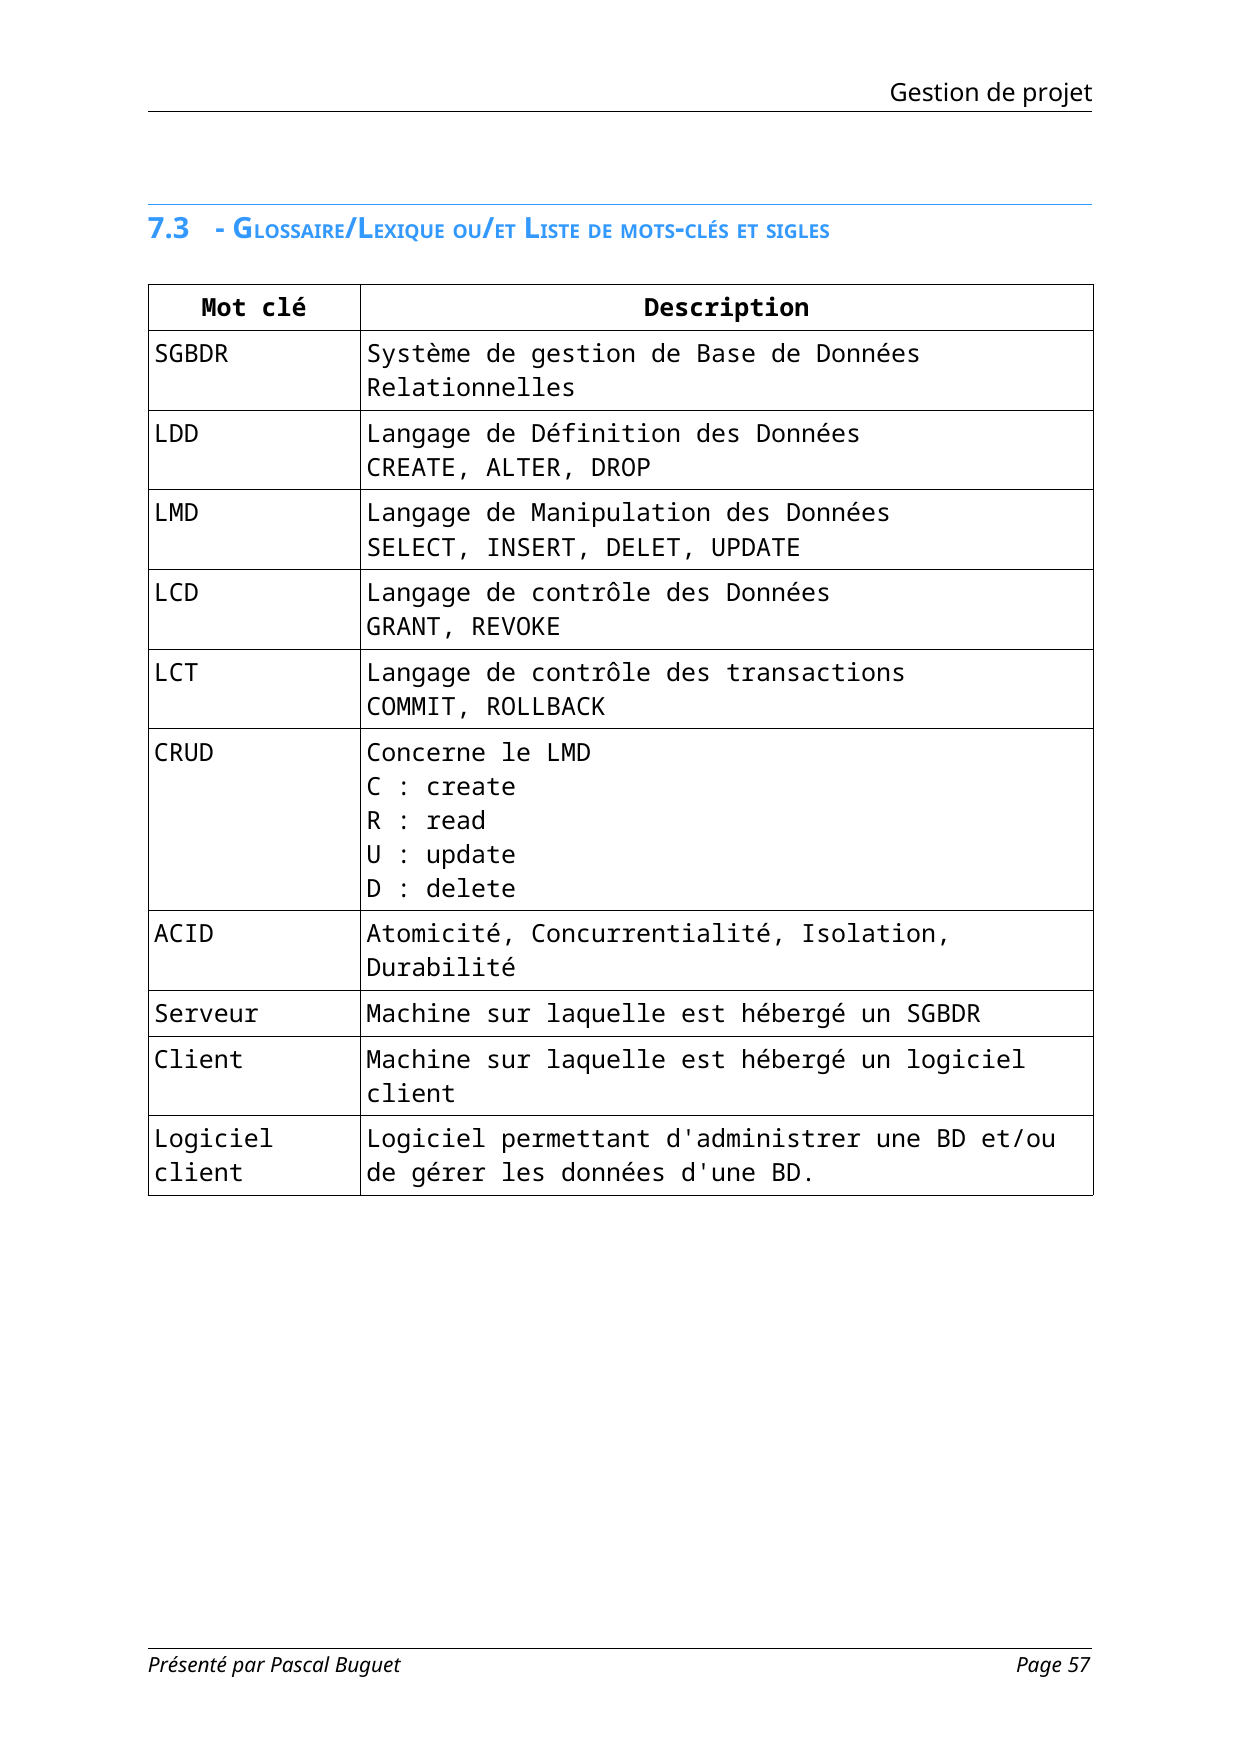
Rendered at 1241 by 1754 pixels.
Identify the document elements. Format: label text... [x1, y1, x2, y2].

table_cell Langage de Définition des Données CREATE, ALTER, DROP [361, 411, 1093, 489]
table_cell LCT [149, 650, 360, 728]
table_cell LDD [149, 411, 360, 489]
table_cell Langage de Manipulation des Données SELECT, INSERT, DELET, UPDATE [361, 490, 1093, 569]
table_cell Logiciel permettant d'administrer une BD et/ou de gérer les données d'une BD. [361, 1116, 1093, 1195]
table_cell Concerne le LMD C : create R : read U : update D : delete [361, 729, 1093, 910]
table_header Mot clé [149, 285, 360, 330]
table_cell SGBDR [149, 331, 360, 409]
subtitle - Glossaire/Lexique ou/et Liste de mots-clés et sigles [148, 205, 1092, 247]
table_cell Système de gestion de Base de Données Relationnelles [361, 331, 1093, 409]
table_cell Client [149, 1037, 360, 1115]
table_cell Machine sur laquelle est hébergé un SGBDR [361, 991, 1093, 1036]
table_cell Atomicité, Concurrentialité, Isolation, Durabilité [361, 911, 1093, 990]
table_cell CRUD [149, 729, 360, 910]
table_cell Langage de contrôle des Données GRANT, REVOKE [361, 570, 1093, 649]
table_cell LMD [149, 490, 360, 569]
table_cell Machine sur laquelle est hébergé un logiciel client [361, 1037, 1093, 1115]
table_cell LCD [149, 570, 360, 649]
table_cell Langage de contrôle des transactions COMMIT, ROLLBACK [361, 650, 1093, 728]
table_cell ACID [149, 911, 360, 990]
table_header Description [361, 285, 1093, 330]
table_cell Logiciel client [149, 1116, 360, 1195]
table_cell Serveur [149, 991, 360, 1036]
